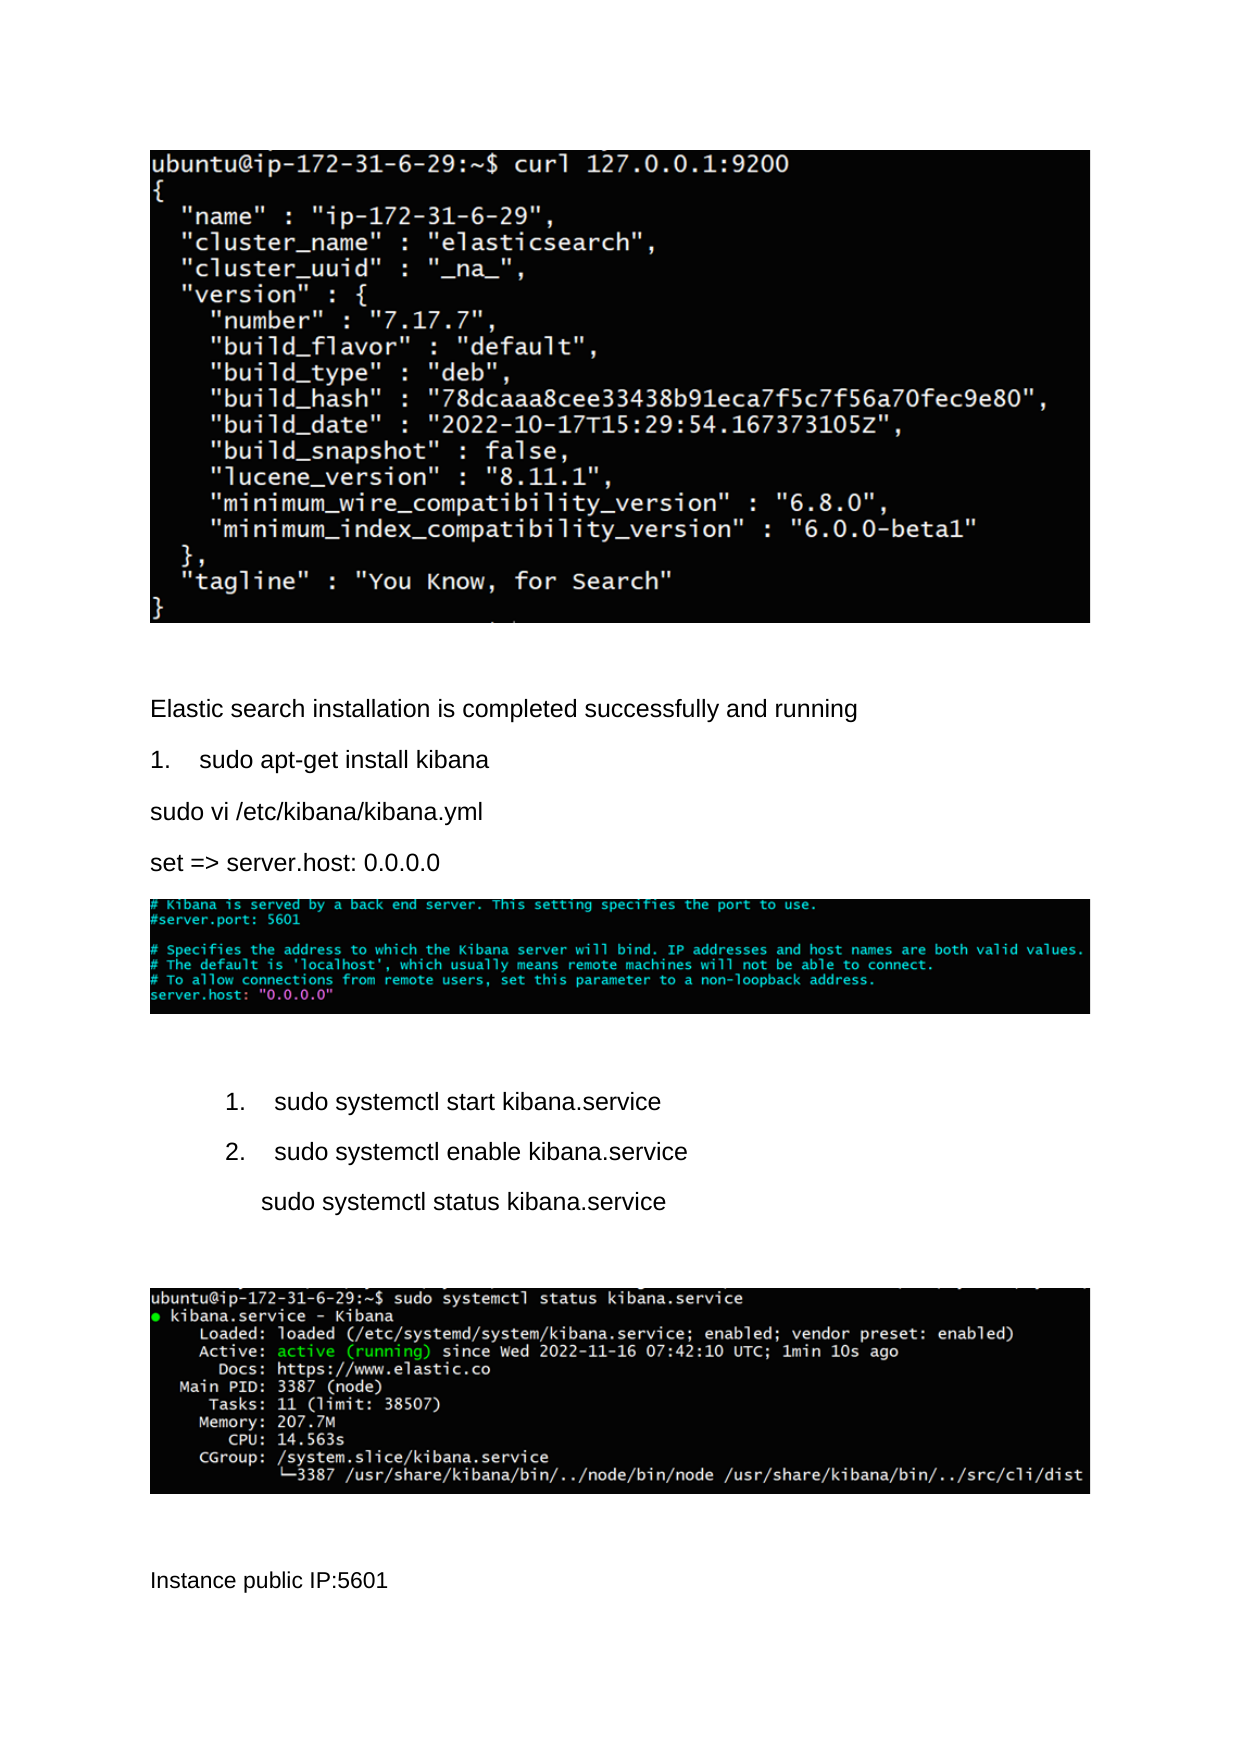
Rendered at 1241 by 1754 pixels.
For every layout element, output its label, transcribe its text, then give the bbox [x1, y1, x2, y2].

text 2. sudo systemctl enable kibana.service [225, 1137, 1090, 1166]
text sudo vi /etc/kibana/kibana.yml [150, 797, 1090, 825]
picture [150, 1288, 1091, 1494]
text Elastic search installation is completed successfully and running [150, 694, 1090, 723]
text 1. sudo apt-get install kibana [150, 745, 1090, 774]
text Instance public IP:5601 [150, 1567, 1090, 1593]
text 1. sudo systemctl start kibana.service [225, 1087, 1090, 1116]
text set => server.host: 0.0.0.0 [150, 848, 1090, 877]
picture [150, 150, 1091, 623]
text sudo systemctl status kibana.service [150, 1186, 1090, 1215]
picture [150, 899, 1091, 1014]
